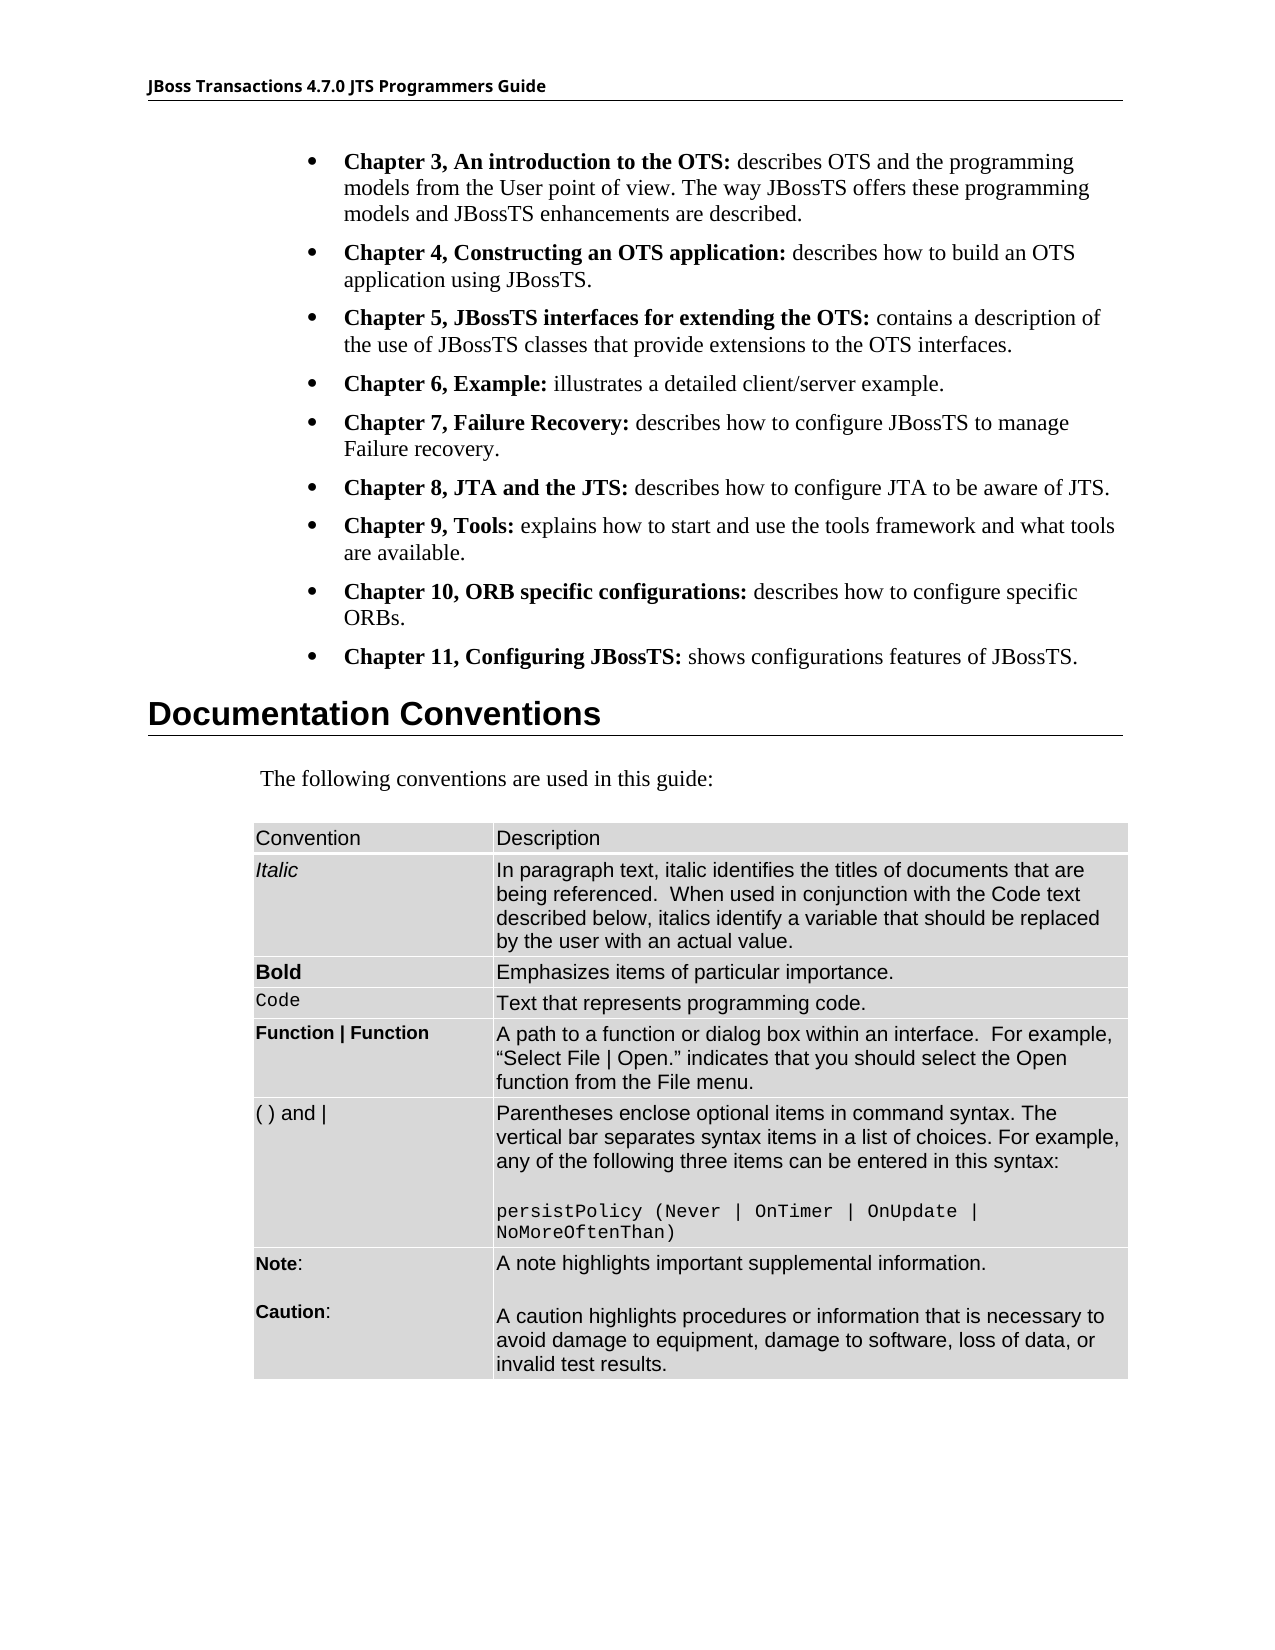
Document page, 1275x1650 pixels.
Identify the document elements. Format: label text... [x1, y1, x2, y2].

table_cell Function | Function [254, 1019, 493, 1097]
table_cell A path to a function or dialog box within an interface. For example, “Select File | Open.” indicates that you should select the Open function from the File menu. [494, 1019, 1128, 1097]
list Chapter 6, Example: illustrates a detailed client/server example. [308, 370, 1123, 396]
list Chapter 5, JBossTS interfaces for extending the OTS: contains a description of the use of JBossTS classes that provide extensions to the OTS interfaces. [308, 304, 1123, 357]
list Chapter 11, Configuring JBossTS: shows configurations features of JBossTS. [308, 643, 1123, 669]
table_cell Note: Caution: [254, 1248, 493, 1379]
table_cell Text that represents programming code. [494, 988, 1128, 1018]
list Chapter 4, Constructing an OTS application: describes how to build an OTS application using JBossTS. [308, 239, 1123, 292]
table_cell Emphasizes items of particular importance. [494, 957, 1128, 987]
table_cell In paragraph text, italic identifies the titles of documents that are being referenced. When used in conjunction with the Code text described below, italics identify a variable that should be replaced by the user with an actual value. [494, 855, 1128, 956]
table_cell Italic [254, 855, 493, 956]
subtitle Documentation Conventions [148, 694, 1123, 735]
table_header Convention [254, 823, 493, 852]
table_cell ( ) and | [254, 1098, 493, 1247]
table_cell A note highlights important supplemental information. A caution highlights procedures or information that is necessary to avoid damage to equipment, damage to software, loss of data, or invalid test results. [494, 1248, 1128, 1379]
table_cell Code [254, 988, 493, 1018]
list Chapter 3, An introduction to the OTS: describes OTS and the programming models from the User point of view. The way JBossTS offers these programming models and JBossTS enhancements are described. [308, 148, 1123, 227]
table_cell Bold [254, 957, 493, 987]
list Chapter 8, JTA and the JTS: describes how to configure JTA to be aware of JTS. [308, 474, 1123, 500]
list Chapter 10, ORB specific configurations: describes how to configure specific ORBs. [308, 578, 1123, 631]
list Chapter 7, Failure Recovery: describes how to configure JBossTS to manage Failure recovery. [308, 408, 1123, 461]
text The following conventions are used in this guide: [260, 765, 1123, 791]
list Chapter 9, Tools: explains how to start and use the tools framework and what tools are available. [308, 513, 1123, 565]
table_header Description [494, 823, 1128, 852]
table_cell Parentheses enclose optional items in command syntax. The vertical bar separates syntax items in a list of choices. For example, any of the following three items can be entered in this syntax: persistPolicy (Never | OnTimer | OnUpdate | NoMoreOftenThan) [494, 1098, 1128, 1247]
